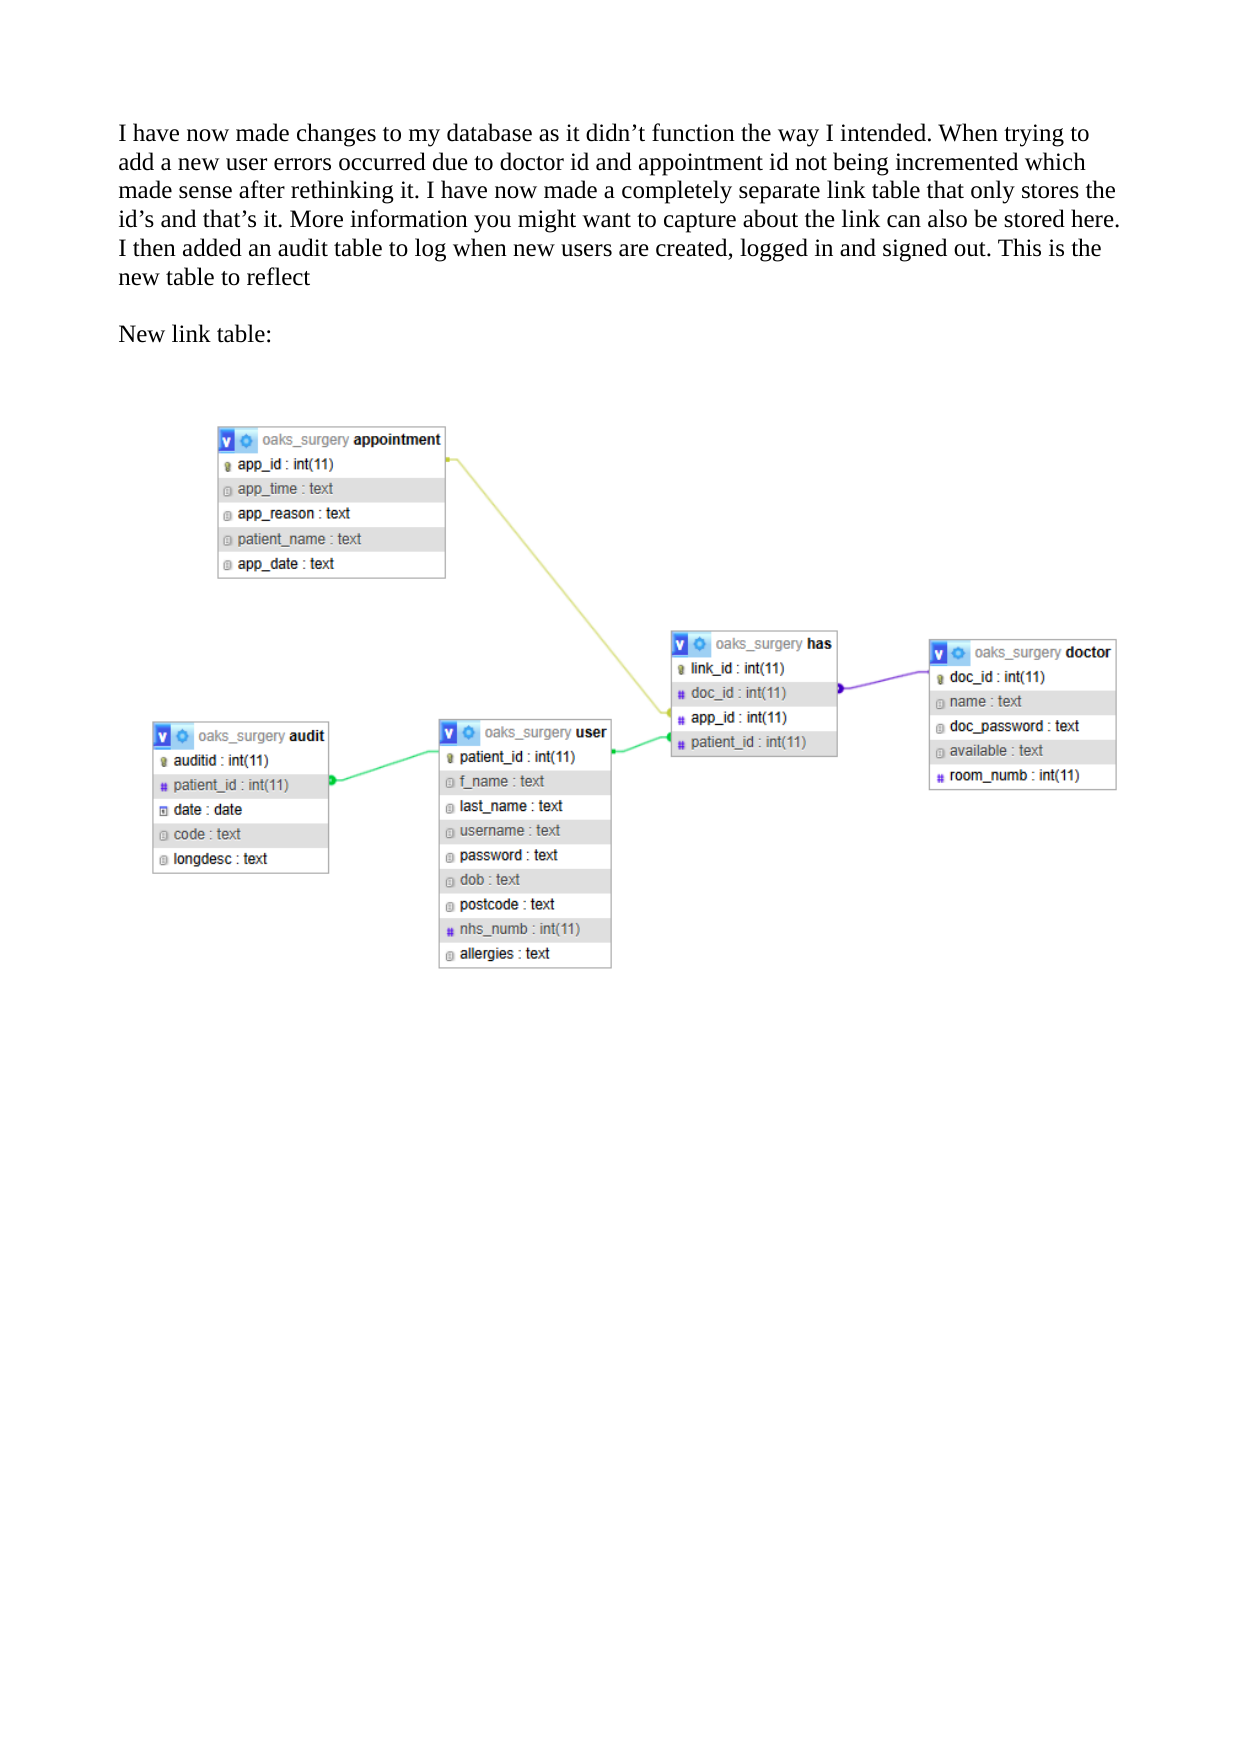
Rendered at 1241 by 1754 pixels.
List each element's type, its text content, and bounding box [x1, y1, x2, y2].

text New link table: [118, 319, 1122, 348]
text I have now made changes to my database as it didn’t function the way I intended. When trying to add a new user errors occurred due to doctor id and appointment id not being incremented which made sense after rethinking it. I have now made a completely separate link table that only stores the id’s and that’s it. More information you might want to capture about the link can also be stored here. I then added an audit table to log when new users are created, logged in and signed out. This is the new table to reflect [118, 118, 1122, 291]
picture [118, 376, 1123, 976]
